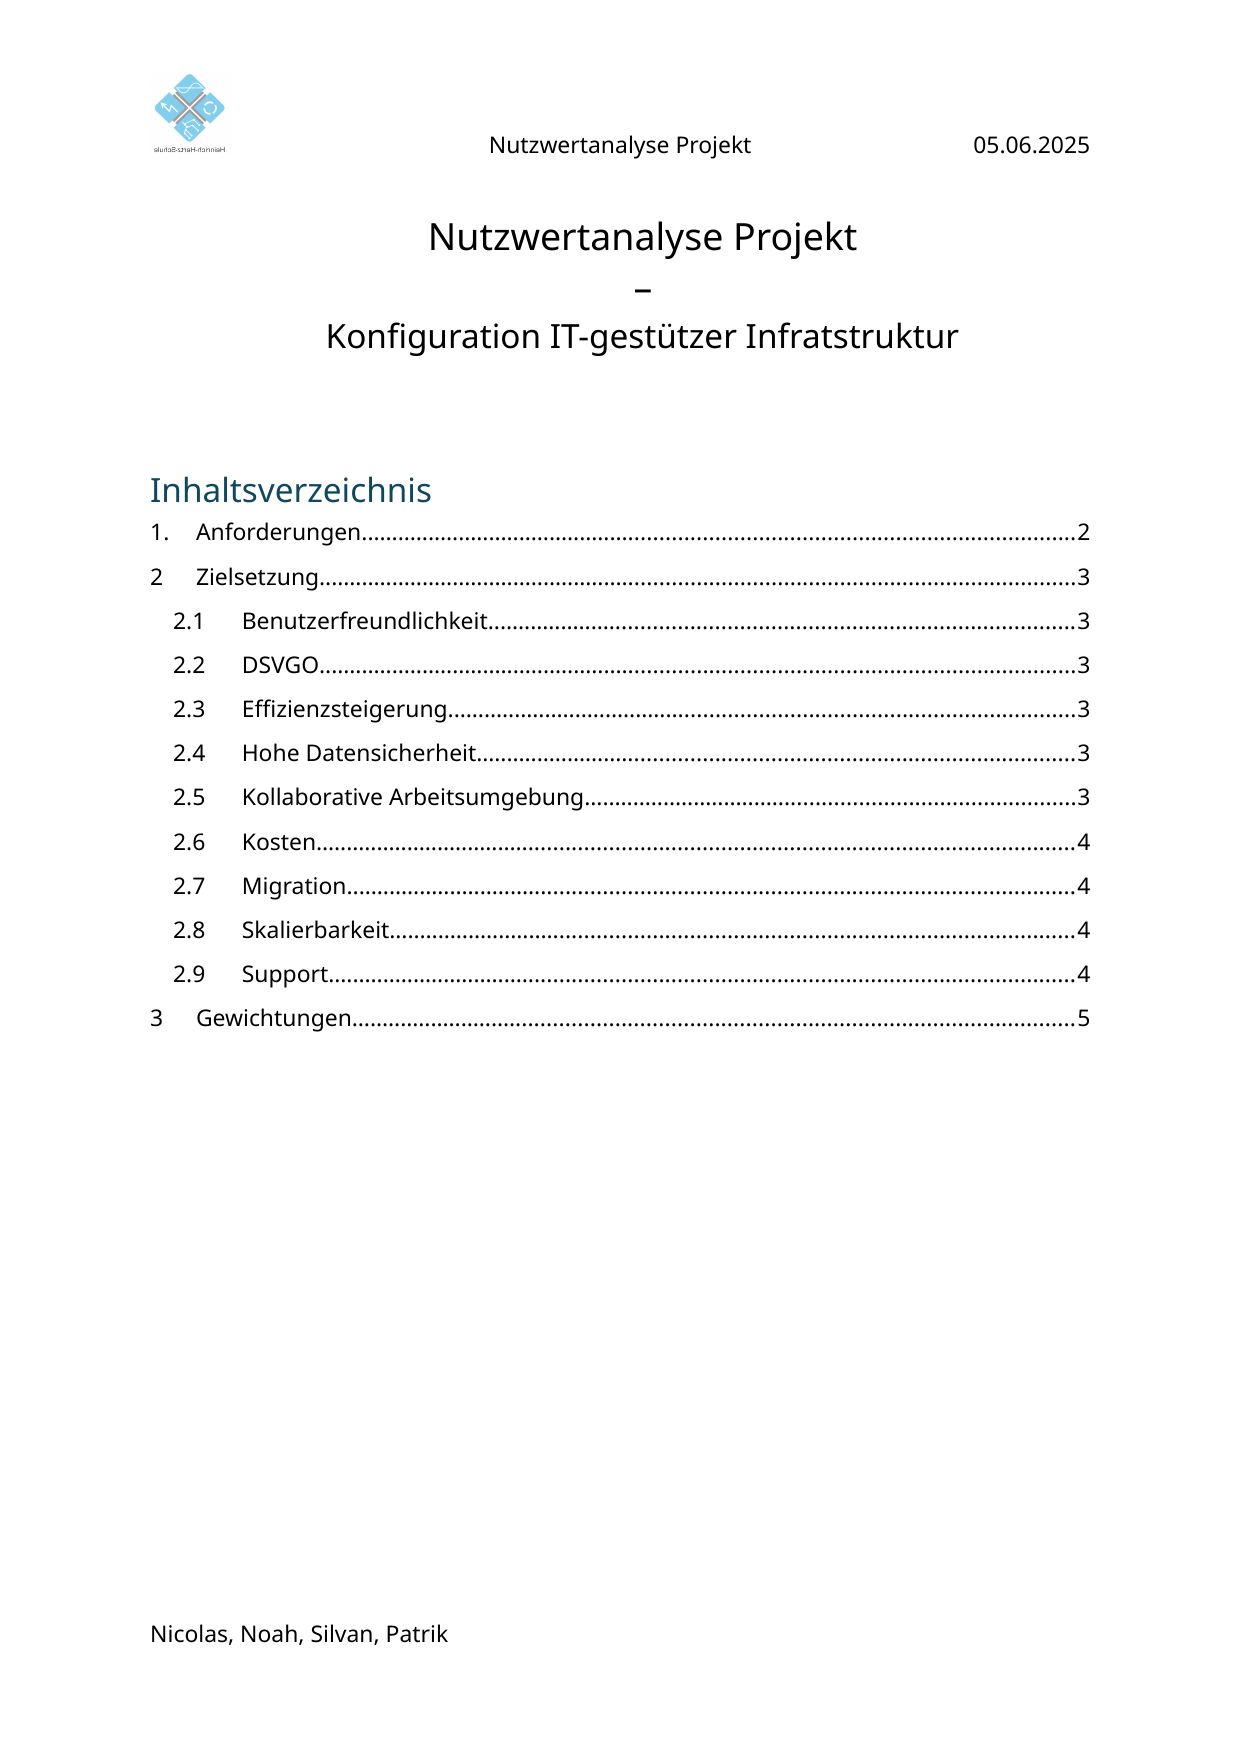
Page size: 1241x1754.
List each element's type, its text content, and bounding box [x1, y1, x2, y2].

text 2.7 Migration 4 [173, 869, 1090, 901]
text 2.5 Kollaborative Arbeitsumgebung 3 [173, 781, 1090, 812]
text Nutzwertanalyse Projekt [195, 211, 1090, 262]
text Konfiguration IT-gestützer Infratstruktur [195, 313, 1090, 358]
text 2.3 Effizienzsteigerung 3 [173, 693, 1090, 724]
text 2.9 Support 4 [173, 958, 1090, 989]
subtitle Inhaltsverzeichnis [150, 467, 1090, 513]
text 2.4 Hohe Datensicherheit 3 [173, 737, 1090, 768]
text 2.1 Benutzerfreundlichkeit 3 [173, 604, 1090, 636]
picture [150, 73, 233, 154]
text 3 Gewichtungen 5 [150, 1002, 1090, 1033]
text 2.6 Kosten 4 [173, 825, 1090, 857]
text – [195, 262, 1090, 313]
text 2 Zielsetzung 3 [150, 560, 1090, 592]
text 1. Anforderungen 2 [150, 516, 1090, 547]
text 2.8 Skalierbarkeit 4 [173, 914, 1090, 945]
text 2.2 DSVGO 3 [173, 649, 1090, 680]
